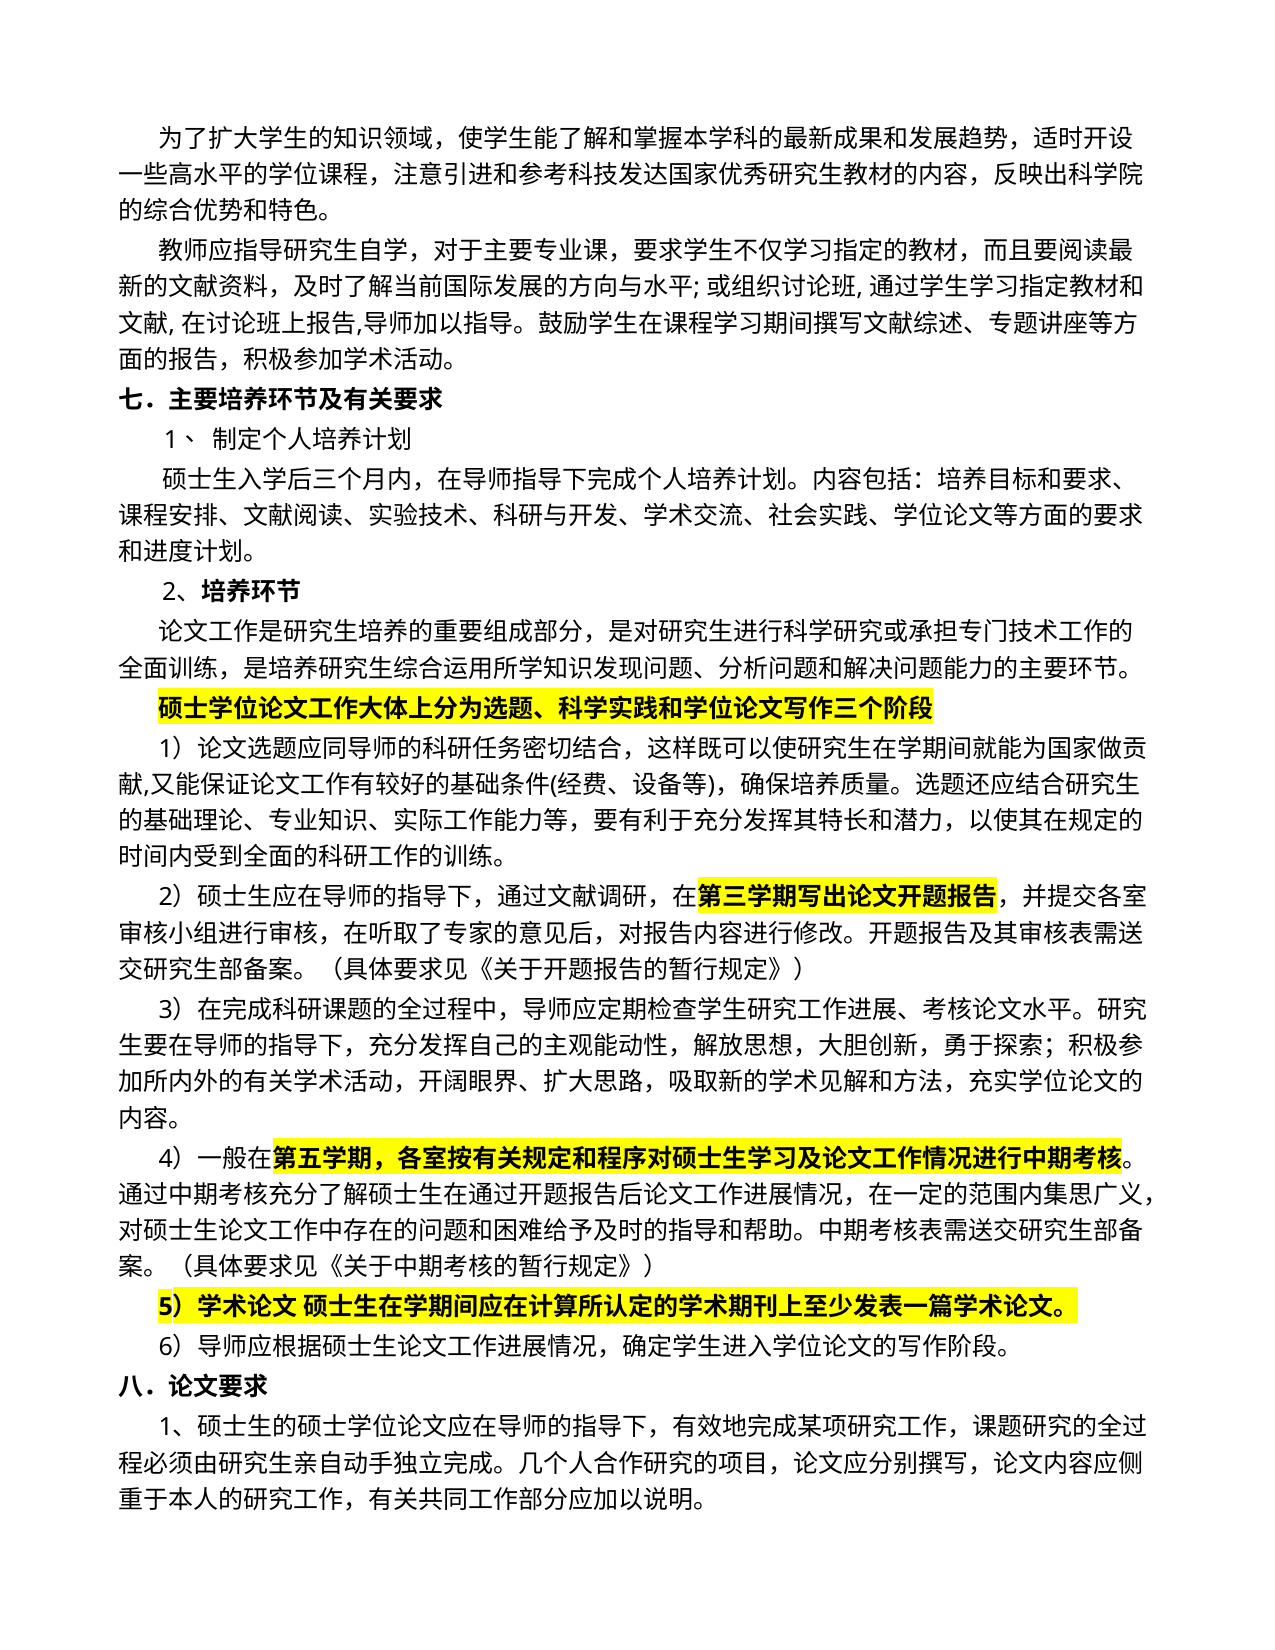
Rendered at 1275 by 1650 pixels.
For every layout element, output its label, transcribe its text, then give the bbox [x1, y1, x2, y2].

text 2、培养环节 [118, 572, 1157, 608]
text 4）一般在第五学期，各室按有关规定和程序对硕士生学习及论文工作情况进行中期考核。通过中期考核充分了解硕士生在通过开题报告后论文工作进展情况，在一定的范围内集思广义，对硕士生论文工作中存在的问题和困难给予及时的指导和帮助。中期考核表需送交研究生部备案。（具体要求见《关于中期考核的暂行规定》） [118, 1138, 1157, 1283]
text 1、硕士生的硕士学位论文应在导师的指导下，有效地完成某项研究工作，课题研究的全过程必须由研究生亲自动手独立完成。几个人合作研究的项目，论文应分别撰写，论文内容应侧重于本人的研究工作，有关共同工作部分应加以说明。 [118, 1407, 1157, 1516]
text 1）论文选题应同导师的科研任务密切结合，这样既可以使研究生在学期间就能为国家做贡献,又能保证论文工作有较好的基础条件(经费、设备等)，确保培养质量。选题还应结合研究生的基础理论、专业知识、实际工作能力等，要有利于充分发挥其特长和潜力，以使其在规定的时间内受到全面的科研工作的训练。 [118, 728, 1157, 873]
text 3）在完成科研课题的全过程中，导师应定期检查学生研究工作进展、考核论文水平。研究生要在导师的指导下，充分发挥自己的主观能动性，解放思想，大胆创新，勇于探索；积极参加所内外的有关学术活动，开阔眼界、扩大思路，吸取新的学术见解和方法，充实学位论文的内容。 [118, 989, 1157, 1134]
text 硕士学位论文工作大体上分为选题、科学实践和学位论文写作三个阶段 [118, 688, 1157, 724]
text 5）学术论文 硕士生在学期间应在计算所认定的学术期刊上至少发表一篇学术论文。 [118, 1287, 1157, 1323]
text 教师应指导研究生自学，对于主要专业课，要求学生不仅学习指定的教材，而且要阅读最新的文献资料，及时了解当前国际发展的方向与水平; 或组织讨论班, 通过学生学习指定教材和文献, 在讨论班上报告,导师加以指导。鼓励学生在课程学习期间撰写文献综述、专题讲座等方面的报告，积极参加学术活动。 [118, 231, 1157, 376]
text 1、 制定个人培养计划 [163, 419, 1157, 456]
text 为了扩大学生的知识领域，使学生能了解和掌握本学科的最新成果和发展趋势，适时开设一些高水平的学位课程，注意引进和参考科技发达国家优秀研究生教材的内容，反映出科学院的综合优势和特色。 [118, 118, 1157, 227]
text 八．论文要求 [118, 1367, 1157, 1403]
text 论文工作是研究生培养的重要组成部分，是对研究生进行科学研究或承担专门技术工作的全面训练，是培养研究生综合运用所学知识发现问题、分析问题和解决问题能力的主要环节。 [118, 612, 1157, 684]
text 2）硕士生应在导师的指导下，通过文献调研，在第三学期写出论文开题报告，并提交各室审核小组进行审核，在听取了专家的意见后，对报告内容进行修改。开题报告及其审核表需送交研究生部备案。（具体要求见《关于开题报告的暂行规定》） [118, 877, 1157, 986]
text 七．主要培养环节及有关要求 [118, 379, 1157, 416]
text 6）导师应根据硕士生论文工作进展情况，确定学生进入学位论文的写作阶段。 [118, 1327, 1157, 1363]
text 硕士生入学后三个月内，在导师指导下完成个人培养计划。内容包括：培养目标和要求、课程安排、文献阅读、实验技术、科研与开发、学术交流、社会实践、学位论文等方面的要求和进度计划。 [118, 459, 1157, 568]
